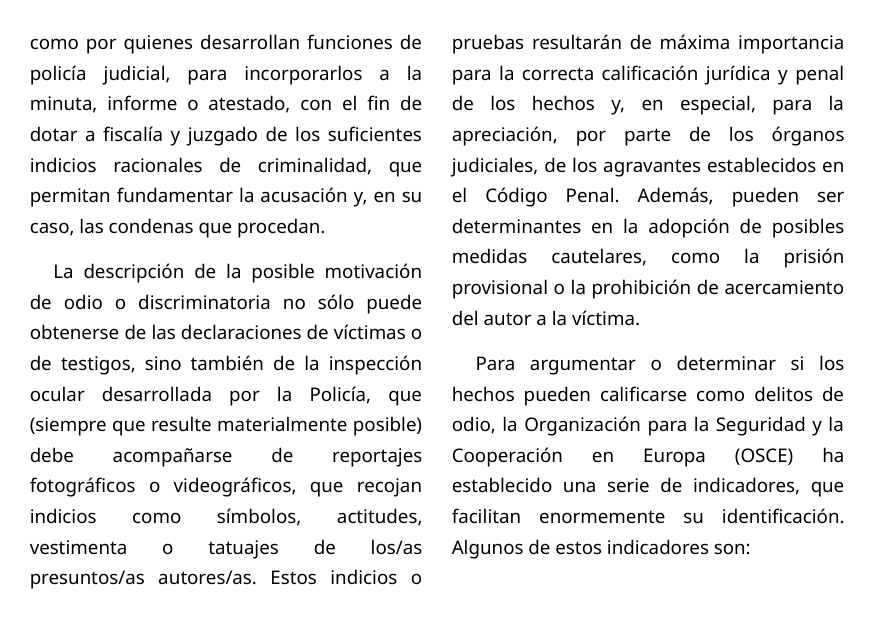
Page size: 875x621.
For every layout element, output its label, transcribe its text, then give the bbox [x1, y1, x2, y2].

text como por quienes desarrollan funciones de policía judicial, para incorporarlos a la minuta, informe o atestado, con el fin de dotar a fiscalía y juzgado de los suficientes indicios racionales de criminalidad, que permitan fundamentar la acusación y, en su caso, las condenas que procedan. [29, 29, 422, 239]
text pruebas resultarán de máxima importancia para la correcta calificación jurídica y penal de los hechos y, en especial, para la apreciación, por parte de los órganos judiciales, de los agravantes establecidos en el Código Penal. Además, pueden ser determinantes en la adopción de posibles medidas cautelares, como la prisión provisional o la prohibición de acercamiento del autor a la víctima. [452, 29, 844, 331]
text La descripción de la posible motivación de odio o discriminatoria no sólo puede obtenerse de las declaraciones de víctimas o de testigos, sino también de la inspección ocular desarrollada por la Policía, que (siempre que resulte materialmente posible) debe acompañarse de reportajes fotográficos o videográficos, que recojan indicios como símbolos, actitudes, vestimenta o tatuajes de los/as presuntos/as autores/as. Estos indicios o [29, 258, 422, 590]
text Para argumentar o determinar si los hechos pueden calificarse como delitos de odio, la Organización para la Seguridad y la Cooperación en Europa (OSCE) ha establecido una serie de indicadores, que facilitan enormemente su identificación. Algunos de estos indicadores son: [452, 350, 844, 559]
